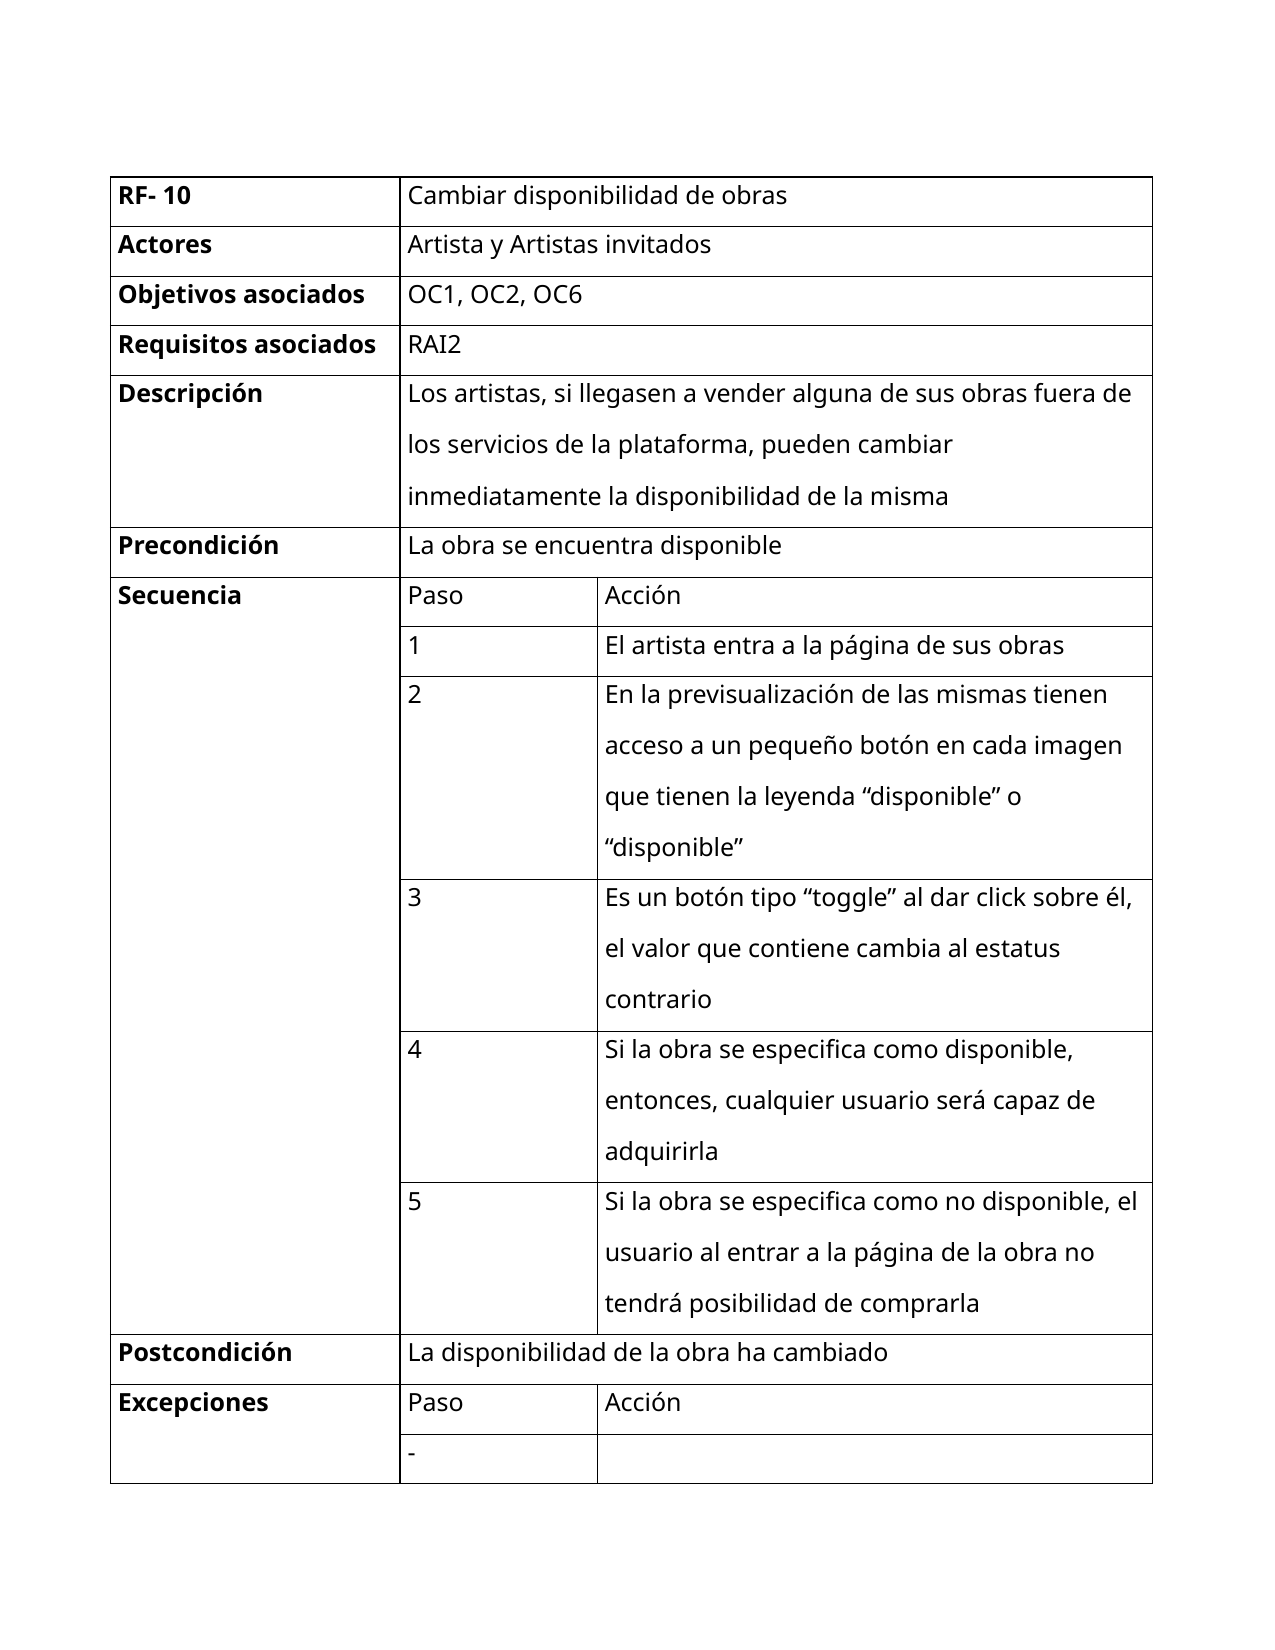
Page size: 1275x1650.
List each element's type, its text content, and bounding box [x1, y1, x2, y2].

table_cell Postcondición [111, 1335, 399, 1384]
table_cell Los artistas, si llegasen a vender alguna de sus obras fuera de los servicios de la plataforma, pueden cambiar inmediatamente la disponibilidad de la misma [401, 376, 1152, 527]
table_cell OC1, OC2, OC6 [401, 277, 1152, 325]
table_cell 5 [401, 1183, 597, 1334]
table_cell Artista y Artistas invitados [401, 227, 1152, 276]
table_cell 2 [401, 677, 597, 879]
table_cell [598, 1435, 1152, 1483]
table_header Cambiar disponibilidad de obras [401, 178, 1152, 226]
table_cell Es un botón tipo “toggle” al dar click sobre él, el valor que contiene cambia al estatus contrario [598, 880, 1152, 1031]
table_cell Descripción [111, 376, 399, 527]
table_cell RAI2 [401, 326, 1152, 375]
table_cell La obra se encuentra disponible [401, 528, 1152, 577]
table_cell Actores [111, 227, 399, 276]
table_cell Acción [598, 578, 1152, 626]
table_cell El artista entra a la página de sus obras [598, 627, 1152, 676]
table_cell Requisitos asociados [111, 326, 399, 375]
table_cell 1 [401, 627, 597, 676]
table_header RF- 10 [111, 178, 399, 226]
table_cell Paso [401, 578, 597, 626]
table_cell En la previsualización de las mismas tienen acceso a un pequeño botón en cada imagen que tienen la leyenda “disponible” o “disponible” [598, 677, 1152, 879]
table_cell Secuencia [111, 578, 399, 1334]
table_cell Si la obra se especifica como no disponible, el usuario al entrar a la página de la obra no tendrá posibilidad de comprarla [598, 1183, 1152, 1334]
table_cell Si la obra se especifica como disponible, entonces, cualquier usuario será capaz de adquirirla [598, 1032, 1152, 1182]
table_cell 4 [401, 1032, 597, 1182]
table_cell Precondición [111, 528, 399, 577]
table_cell Paso [401, 1385, 597, 1433]
table_cell 3 [401, 880, 597, 1031]
table_cell - [401, 1435, 597, 1483]
table_cell Objetivos asociados [111, 277, 399, 325]
table_cell La disponibilidad de la obra ha cambiado [401, 1335, 1152, 1384]
table_cell Excepciones [111, 1385, 399, 1483]
table_cell Acción [598, 1385, 1152, 1433]
